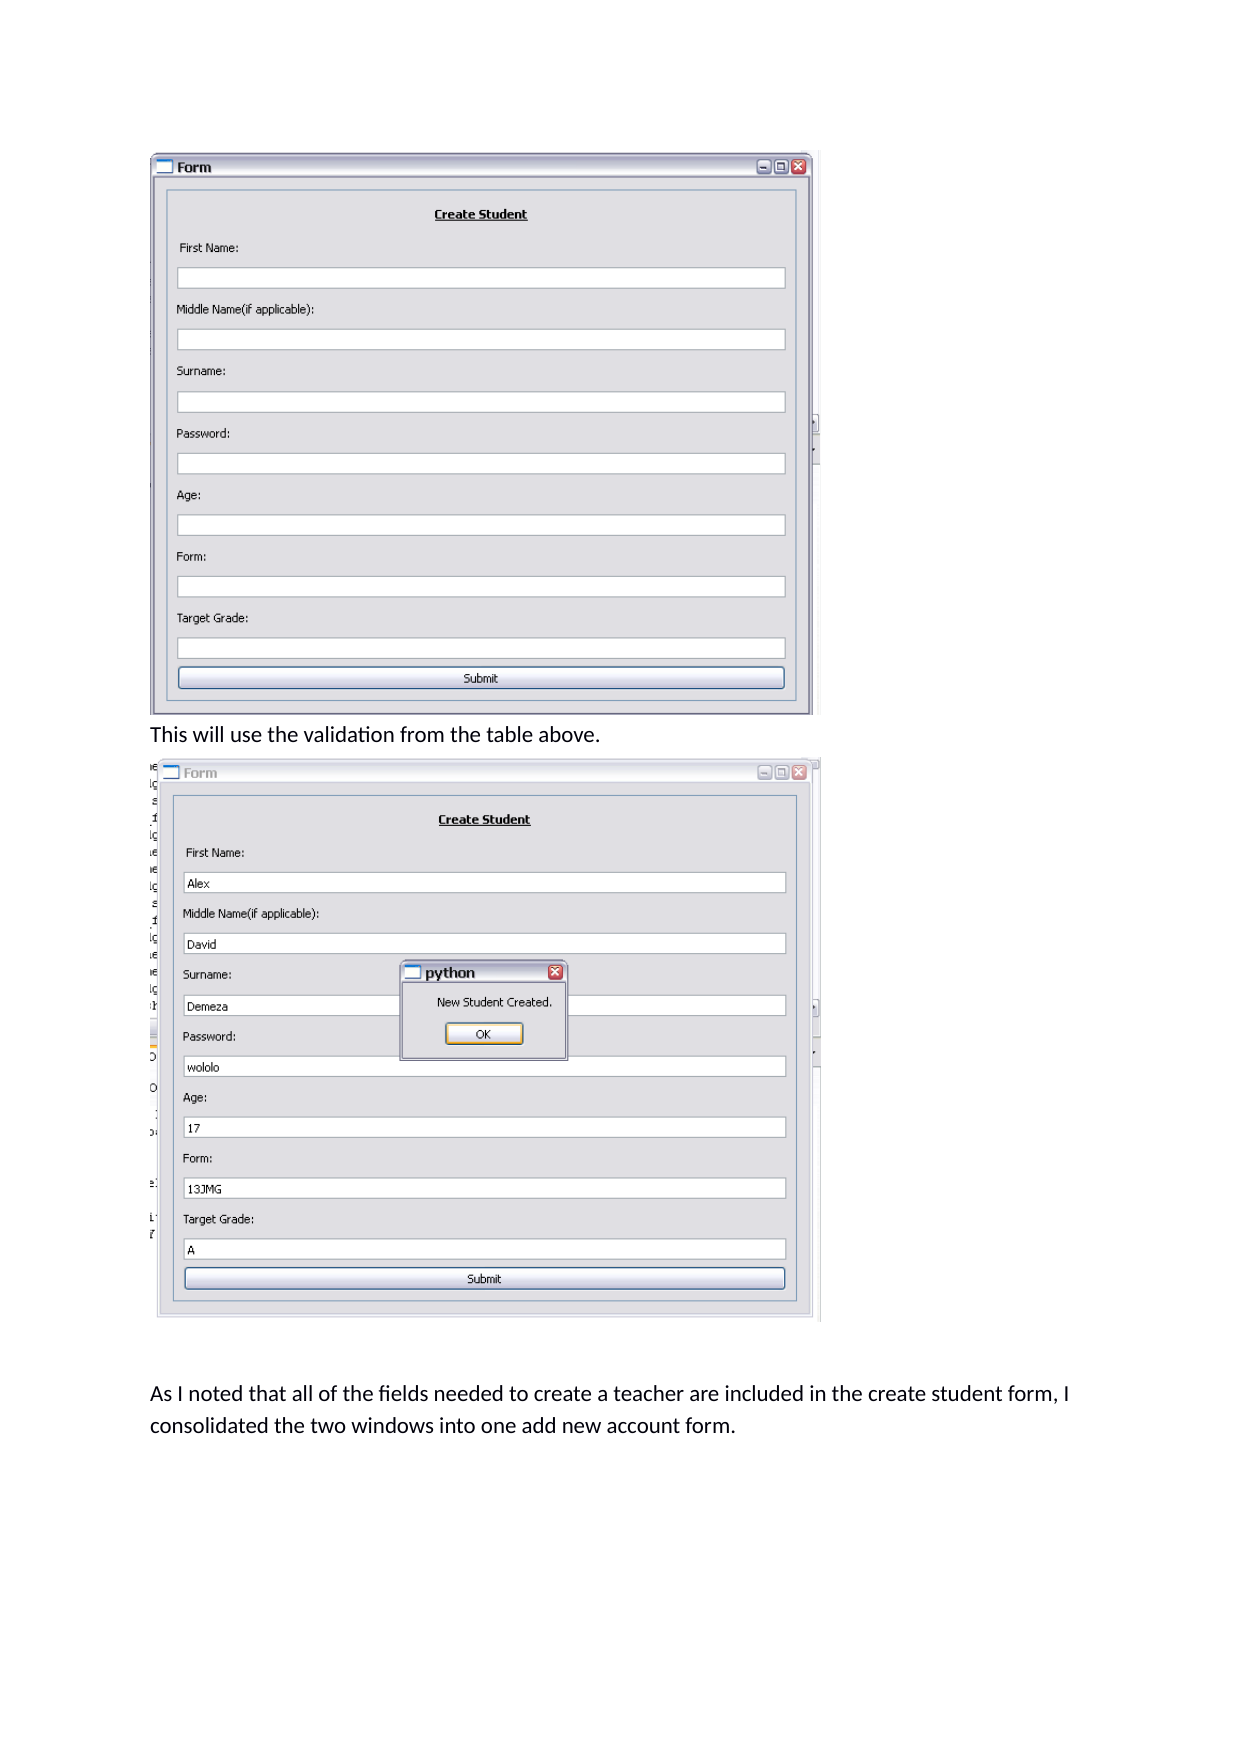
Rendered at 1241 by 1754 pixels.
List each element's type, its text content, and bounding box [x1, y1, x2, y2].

text As I noted that all of the fields needed to create a teacher are included in the create student form, I consolidated the two windows into one add new account form. [150, 1379, 1090, 1439]
text This will use the validation from the table above. [150, 150, 1090, 748]
picture [150, 757, 821, 1322]
picture [150, 150, 821, 715]
